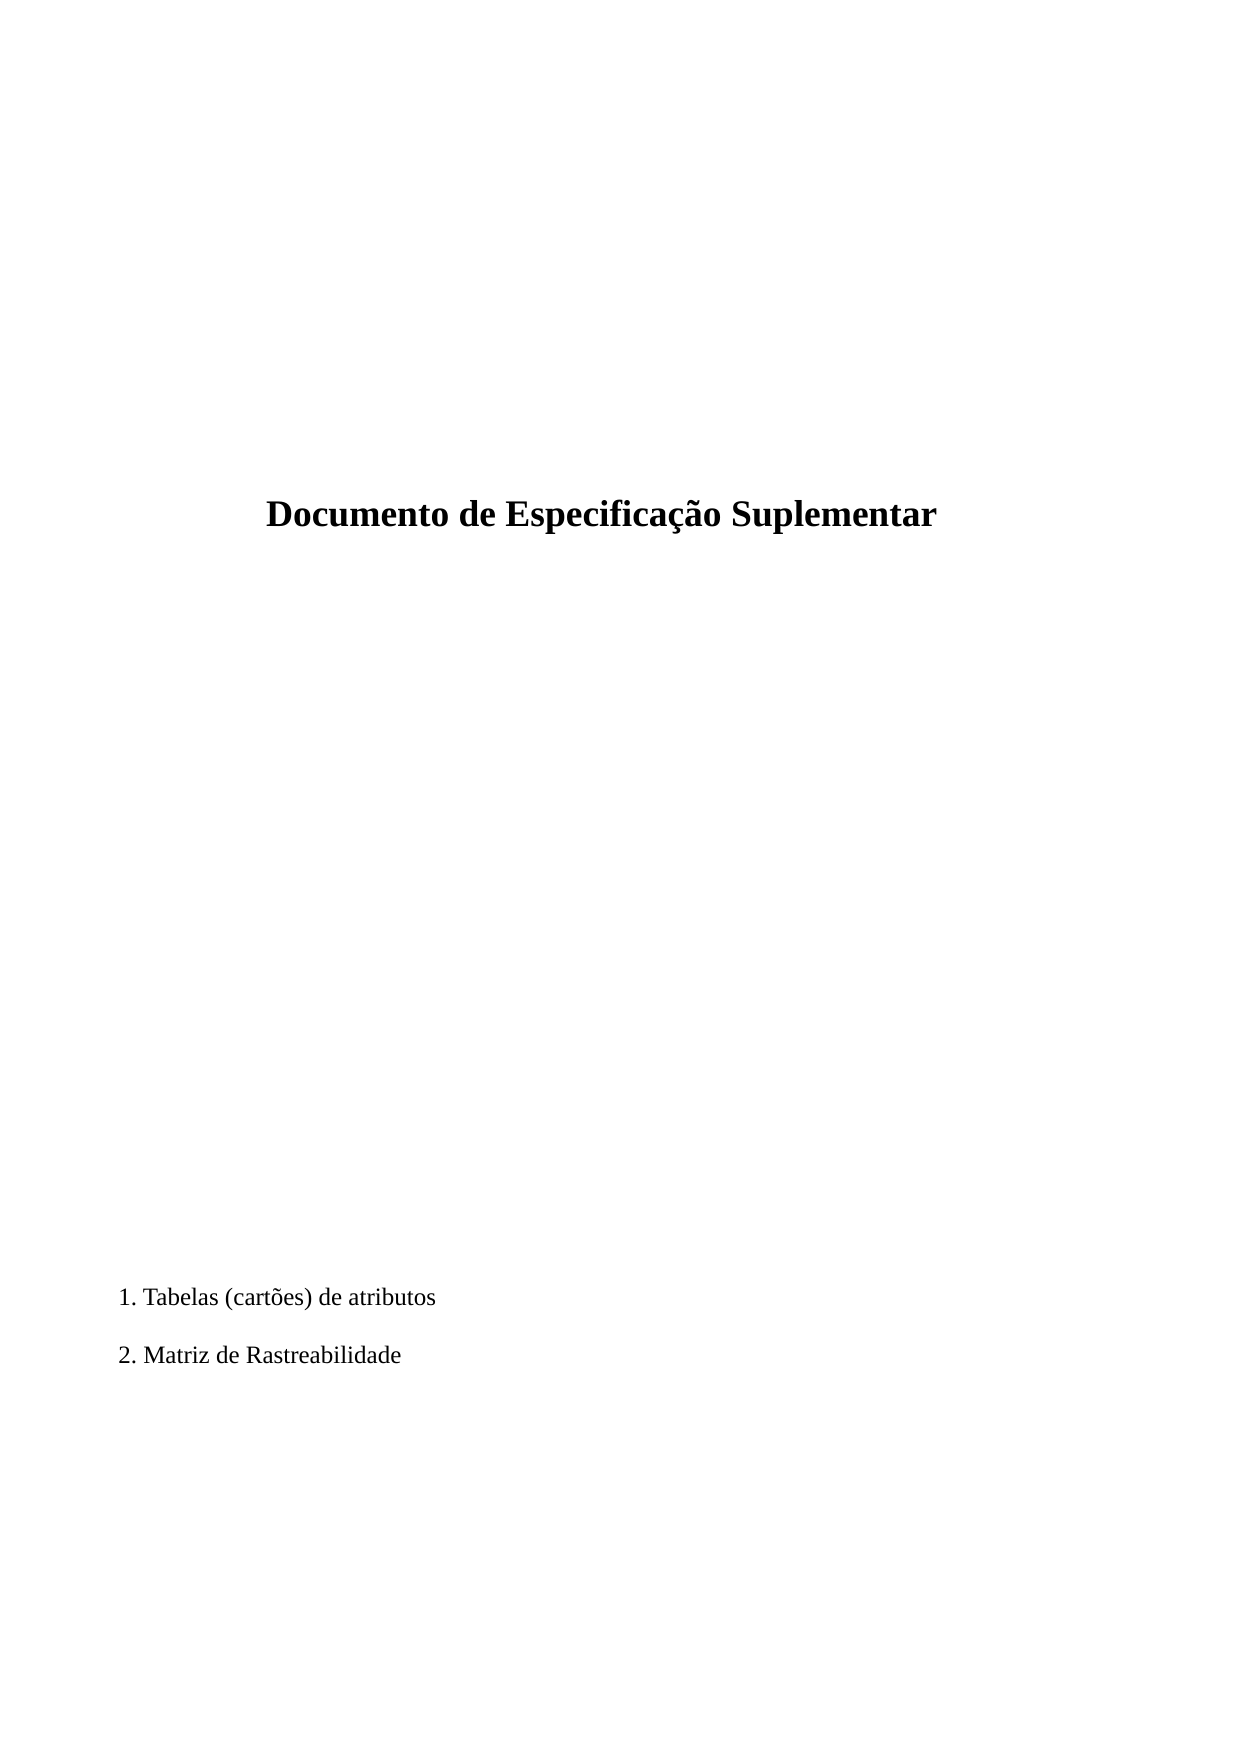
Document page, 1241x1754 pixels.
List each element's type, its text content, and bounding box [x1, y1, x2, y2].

text 2. Matriz de Rastreabilidade [118, 1340, 1122, 1369]
text Documento de Especificação Suplementar [118, 492, 1122, 535]
text 1. Tabelas (cartões) de atributos [118, 1282, 1122, 1311]
